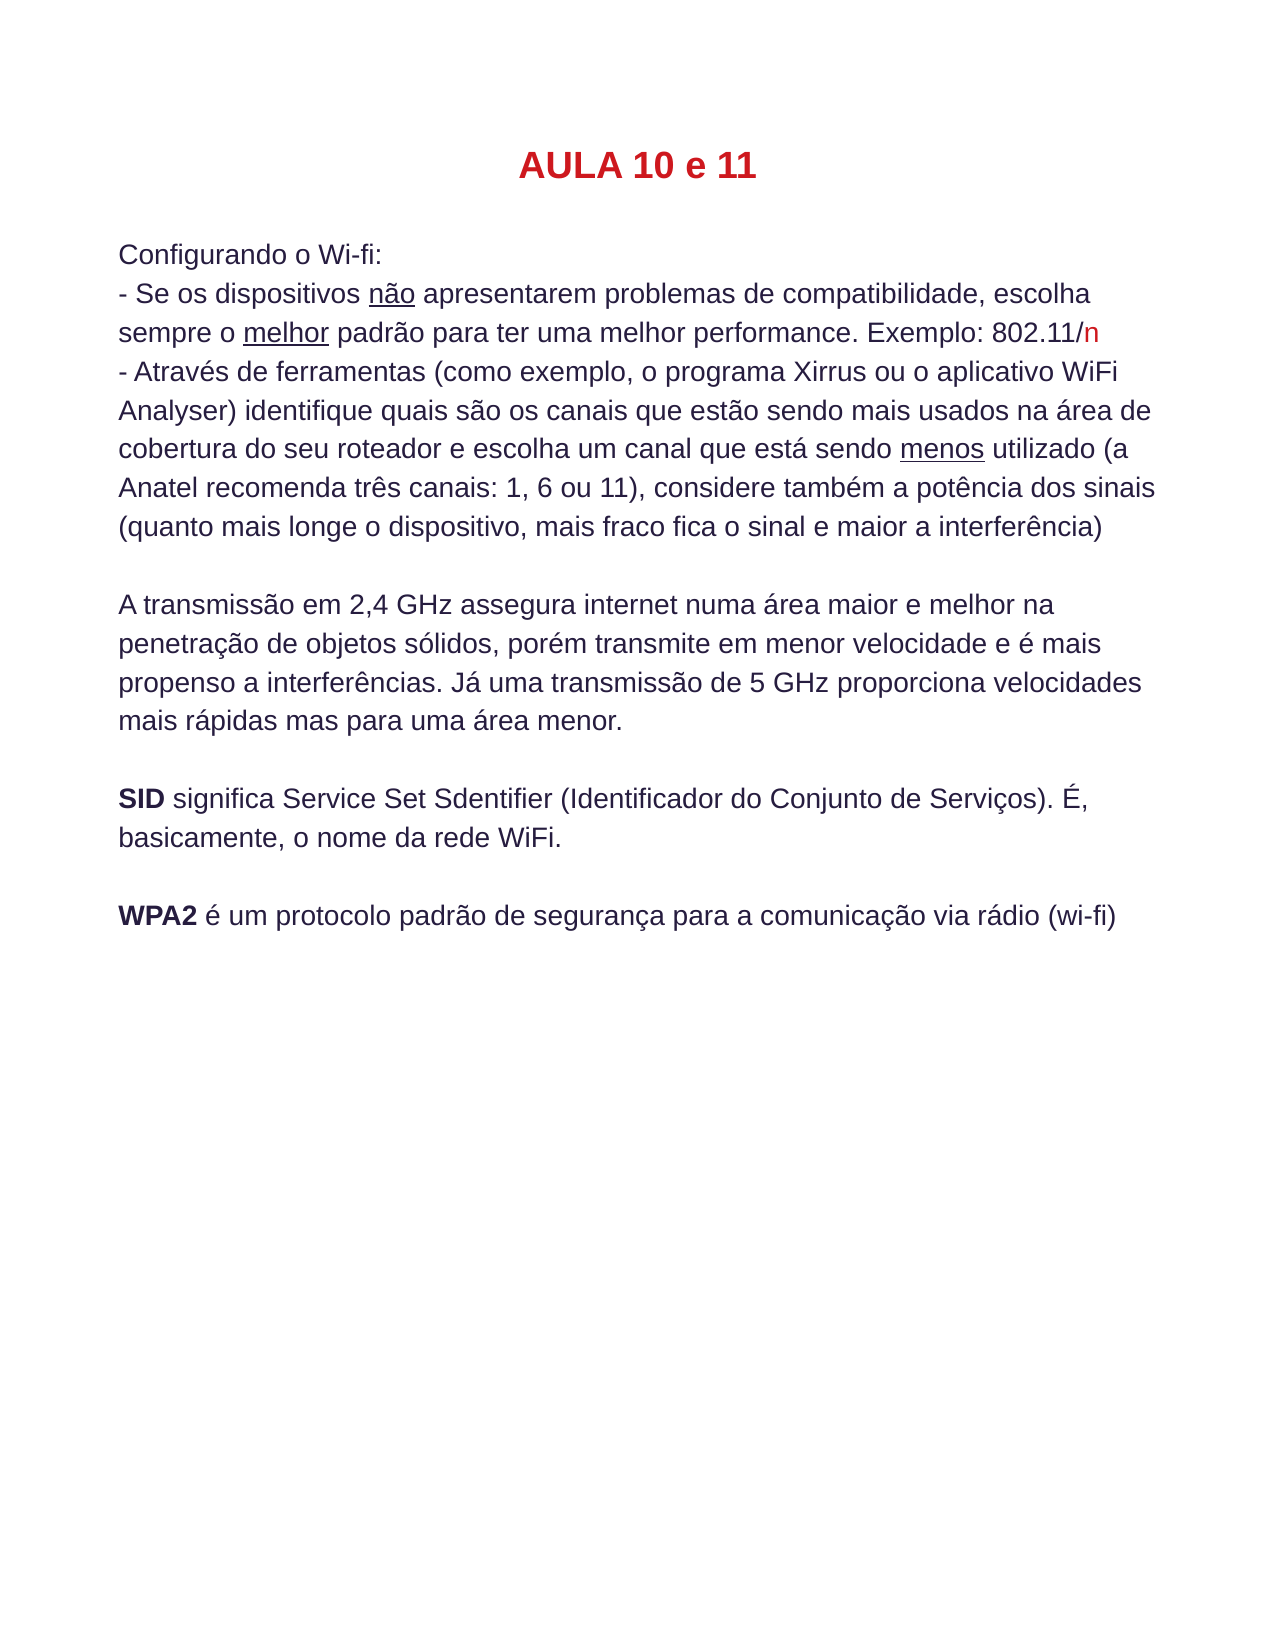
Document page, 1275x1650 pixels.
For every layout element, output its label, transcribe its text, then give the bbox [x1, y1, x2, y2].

text Configurando o Wi-fi: - Se os dispositivos não apresentarem problemas de compatibilidade, escolha sempre o melhor padrão para ter uma melhor performance. Exemplo: 802.11/n - Através de ferramentas (como exemplo, o programa Xirrus ou o aplicativo WiFi Analyser) identifique quais são os canais que estão sendo mais usados na área de cobertura do seu roteador e escolha um canal que está sendo menos utilizado (a Anatel recomenda três canais: 1, 6 ou 11), considere também a potência dos sinais (quanto mais longe o dispositivo, mais fraco fica o sinal e maior a interferência) A transmissão em 2,4 GHz assegura internet numa área maior e melhor na penetração de objetos sólidos, porém transmite em menor velocidade e é mais propenso a interferências. Já uma transmissão de 5 GHz proporciona velocidades mais rápidas mas para uma área menor. SID significa Service Set Sdentifier (Identificador do Conjunto de Serviços). É, basicamente, o nome da rede WiFi. WPA2 é um protocolo padrão de segurança para a comunicação via rádio (wi-fi) [118, 199, 1157, 966]
subtitle AULA 10 e 11 [118, 143, 1157, 187]
